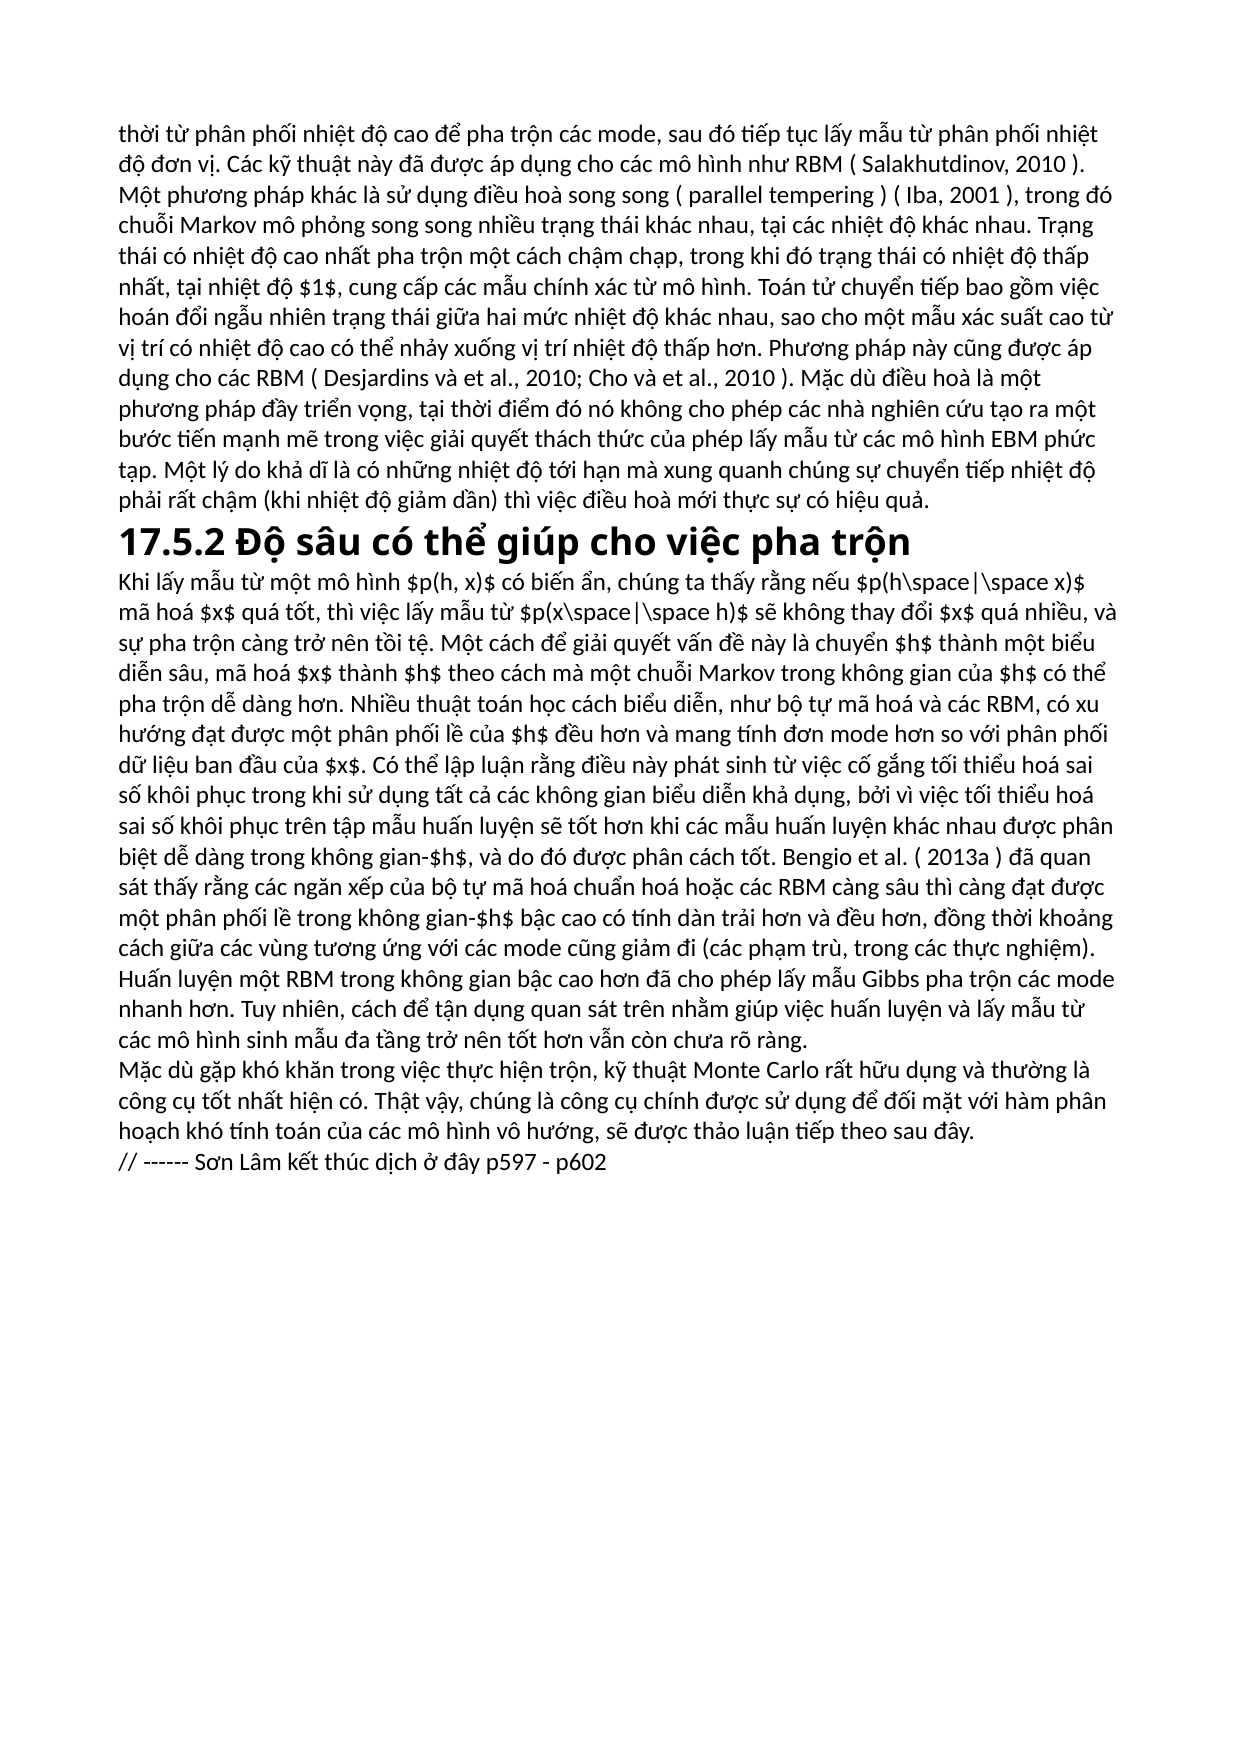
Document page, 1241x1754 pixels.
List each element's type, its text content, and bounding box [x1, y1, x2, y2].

text thời từ phân phối nhiệt độ cao để pha trộn các mode, sau đó tiếp tục lấy mẫu từ phân phối nhiệt độ đơn vị. Các kỹ thuật này đã được áp dụng cho các mô hình như RBM ( Salakhutdinov, 2010 ). Một phương pháp khác là sử dụng điều hoà song song ( parallel tempering ) ( Iba, 2001 ), trong đó chuỗi Markov mô phỏng song song nhiều trạng thái khác nhau, tại các nhiệt độ khác nhau. Trạng thái có nhiệt độ cao nhất pha trộn một cách chậm chạp, trong khi đó trạng thái có nhiệt độ thấp nhất, tại nhiệt độ $1$, cung cấp các mẫu chính xác từ mô hình. Toán tử chuyển tiếp bao gồm việc hoán đổi ngẫu nhiên trạng thái giữa hai mức nhiệt độ khác nhau, sao cho một mẫu xác suất cao từ vị trí có nhiệt độ cao có thể nhảy xuống vị trí nhiệt độ thấp hơn. Phương pháp này cũng được áp dụng cho các RBM ( Desjardins và et al., 2010; Cho và et al., 2010 ). Mặc dù điều hoà là một phương pháp đầy triển vọng, tại thời điểm đó nó không cho phép các nhà nghiên cứu tạo ra một bước tiến mạnh mẽ trong việc giải quyết thách thức của phép lấy mẫu từ các mô hình EBM phức tạp. Một lý do khả dĩ là có những nhiệt độ tới hạn mà xung quanh chúng sự chuyển tiếp nhiệt độ phải rất chậm (khi nhiệt độ giảm dần) thì việc điều hoà mới thực sự có hiệu quả. [118, 118, 1122, 515]
subtitle 17.5.2 Độ sâu có thể giúp cho việc pha trộn [118, 515, 1122, 566]
text Mặc dù gặp khó khăn trong việc thực hiện trộn, kỹ thuật Monte Carlo rất hữu dụng và thường là công cụ tốt nhất hiện có. Thật vậy, chúng là công cụ chính được sử dụng để đối mặt với hàm phân hoạch khó tính toán của các mô hình vô hướng, sẽ được thảo luận tiếp theo sau đây. [118, 1054, 1122, 1146]
text Khi lấy mẫu từ một mô hình $p(h, x)$ có biến ẩn, chúng ta thấy rằng nếu $p(h\space|\space x)$ mã hoá $x$ quá tốt, thì việc lấy mẫu từ $p(x\space|\space h)$ sẽ không thay đổi $x$ quá nhiều, và sự pha trộn càng trở nên tồi tệ. Một cách để giải quyết vấn đề này là chuyển $h$ thành một biểu diễn sâu, mã hoá $x$ thành $h$ theo cách mà một chuỗi Markov trong không gian của $h$ có thể pha trộn dễ dàng hơn. Nhiều thuật toán học cách biểu diễn, như bộ tự mã hoá và các RBM, có xu hướng đạt được một phân phối lề của $h$ đều hơn và mang tính đơn mode hơn so với phân phối dữ liệu ban đầu của $x$. Có thể lập luận rằng điều này phát sinh từ việc cố gắng tối thiểu hoá sai số khôi phục trong khi sử dụng tất cả các không gian biểu diễn khả dụng, bởi vì việc tối thiểu hoá sai số khôi phục trên tập mẫu huấn luyện sẽ tốt hơn khi các mẫu huấn luyện khác nhau được phân biệt dễ dàng trong không gian-$h$, và do đó được phân cách tốt. Bengio et al. ( 2013a ) đã quan sát thấy rằng các ngăn xếp của bộ tự mã hoá chuẩn hoá hoặc các RBM càng sâu thì càng đạt được một phân phối lề trong không gian-$h$ bậc cao có tính dàn trải hơn và đều hơn, đồng thời khoảng cách giữa các vùng tương ứng với các mode cũng giảm đi (các phạm trù, trong các thực nghiệm). Huấn luyện một RBM trong không gian bậc cao hơn đã cho phép lấy mẫu Gibbs pha trộn các mode nhanh hơn. Tuy nhiên, cách để tận dụng quan sát trên nhằm giúp việc huấn luyện và lấy mẫu từ các mô hình sinh mẫu đa tầng trở nên tốt hơn vẫn còn chưa rõ ràng. [118, 566, 1122, 1054]
text // ------ Sơn Lâm kết thúc dịch ở đây p597 - p602 [118, 1146, 1122, 1176]
